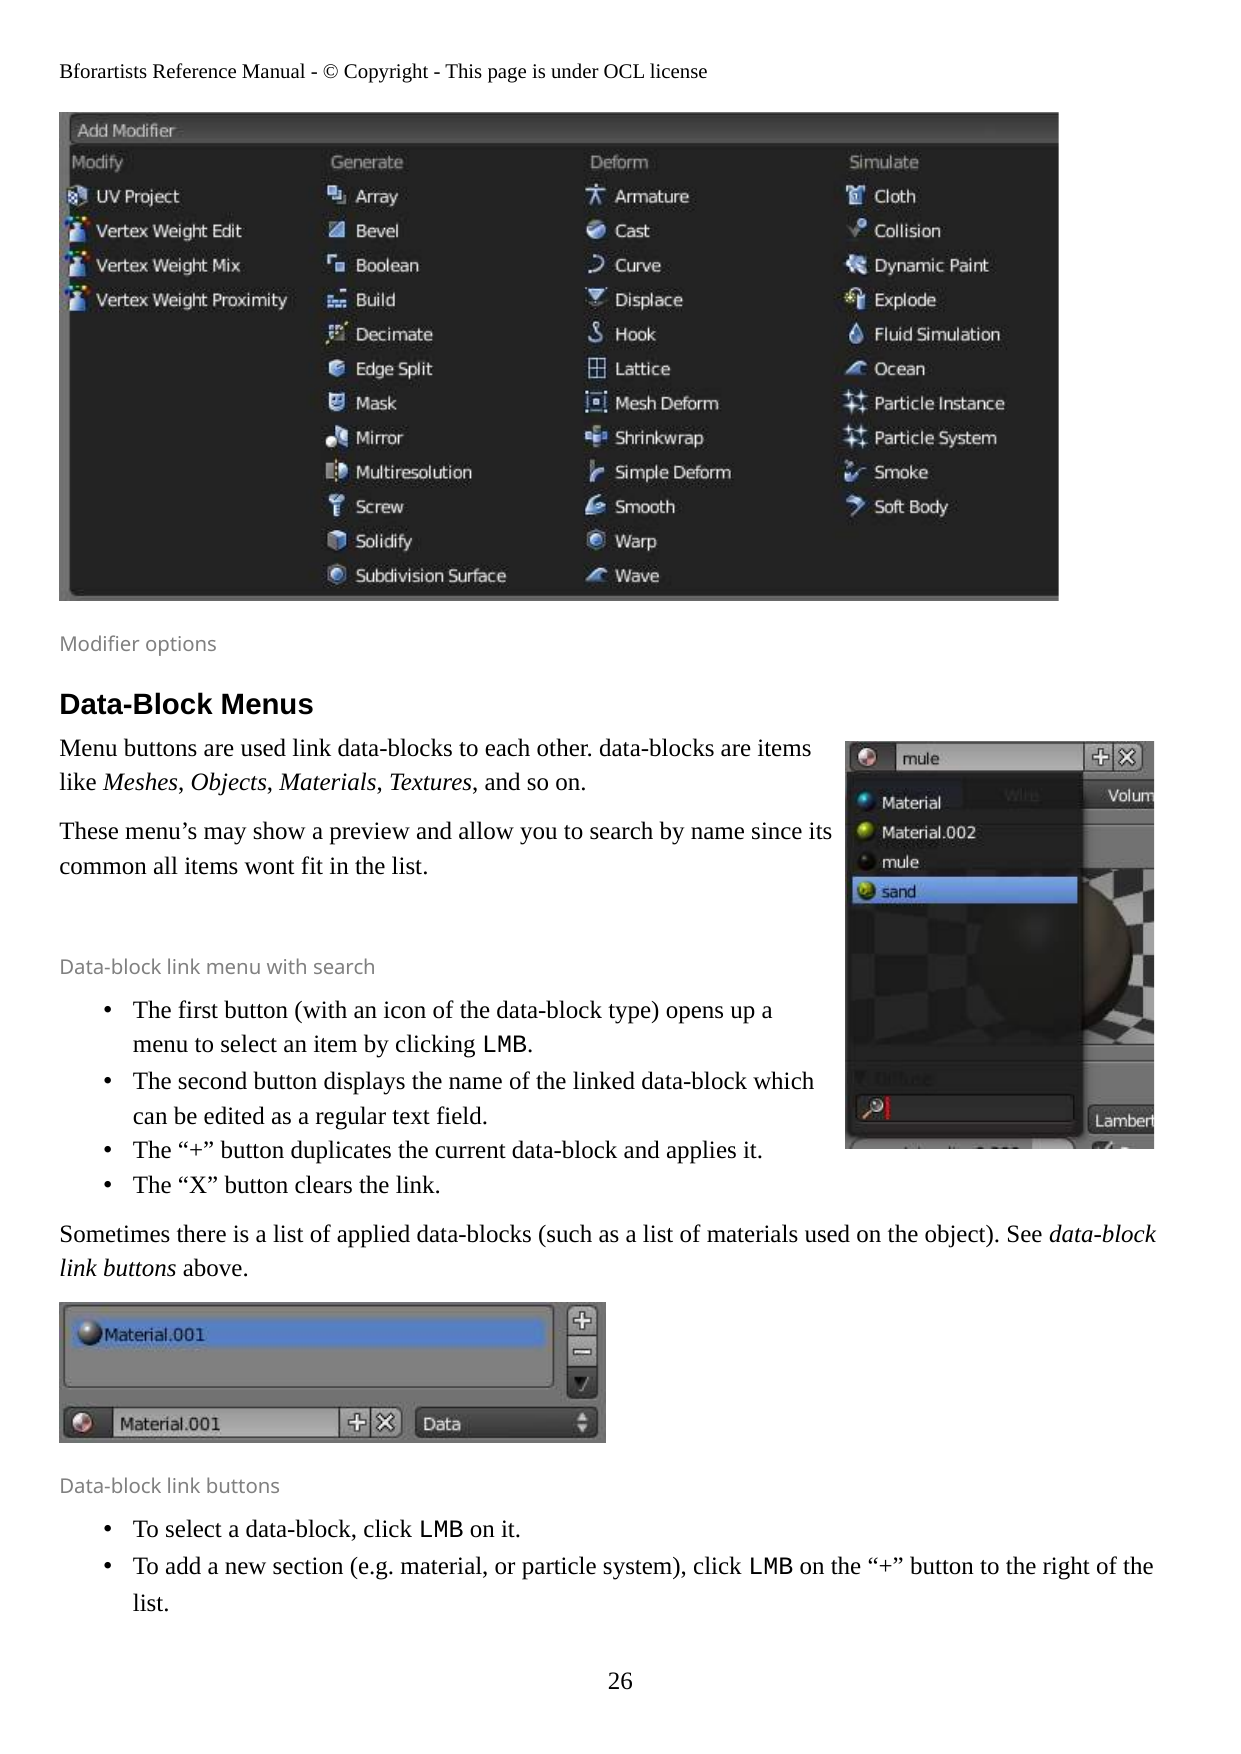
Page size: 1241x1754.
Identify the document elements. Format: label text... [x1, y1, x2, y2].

text Sometimes there is a list of applied data-blocks (such as a list of materials used on the object). See data-block link buttons above. [59, 1219, 1181, 1282]
text Menu buttons are used link data-blocks to each other. data-blocks are items like Meshes, Objects, Materials, Textures, and so on. [59, 733, 833, 796]
text These menu’s may show a preview and allow you to search by name since its common all items wont fit in the list. [59, 816, 833, 879]
text Data-block link menu with search [59, 949, 833, 980]
list The “+” button duplicates the current data-block and applies it. [103, 1135, 1181, 1164]
list The first button (with an icon of the data-block type) opens up a menu to select an item by clicking LMB. [103, 995, 833, 1060]
list To add a new section (e.g. material, or particle system), click LMB on the “+” button to the right of the list. [103, 1551, 1181, 1617]
picture [845, 741, 1155, 1149]
subtitle Data-Block Menus [59, 687, 1181, 720]
picture [59, 1302, 606, 1443]
list The “X” button clears the link. [103, 1170, 1181, 1198]
picture [59, 112, 1059, 601]
list The second button displays the name of the linked data-block which can be edited as a regular text field. [103, 1066, 833, 1129]
text Modifier options [59, 626, 1181, 657]
subtitle [834, 731, 1166, 1161]
text Data-block link buttons [59, 1468, 1181, 1500]
list To select a data-block, click LMB on it. [103, 1514, 1181, 1545]
